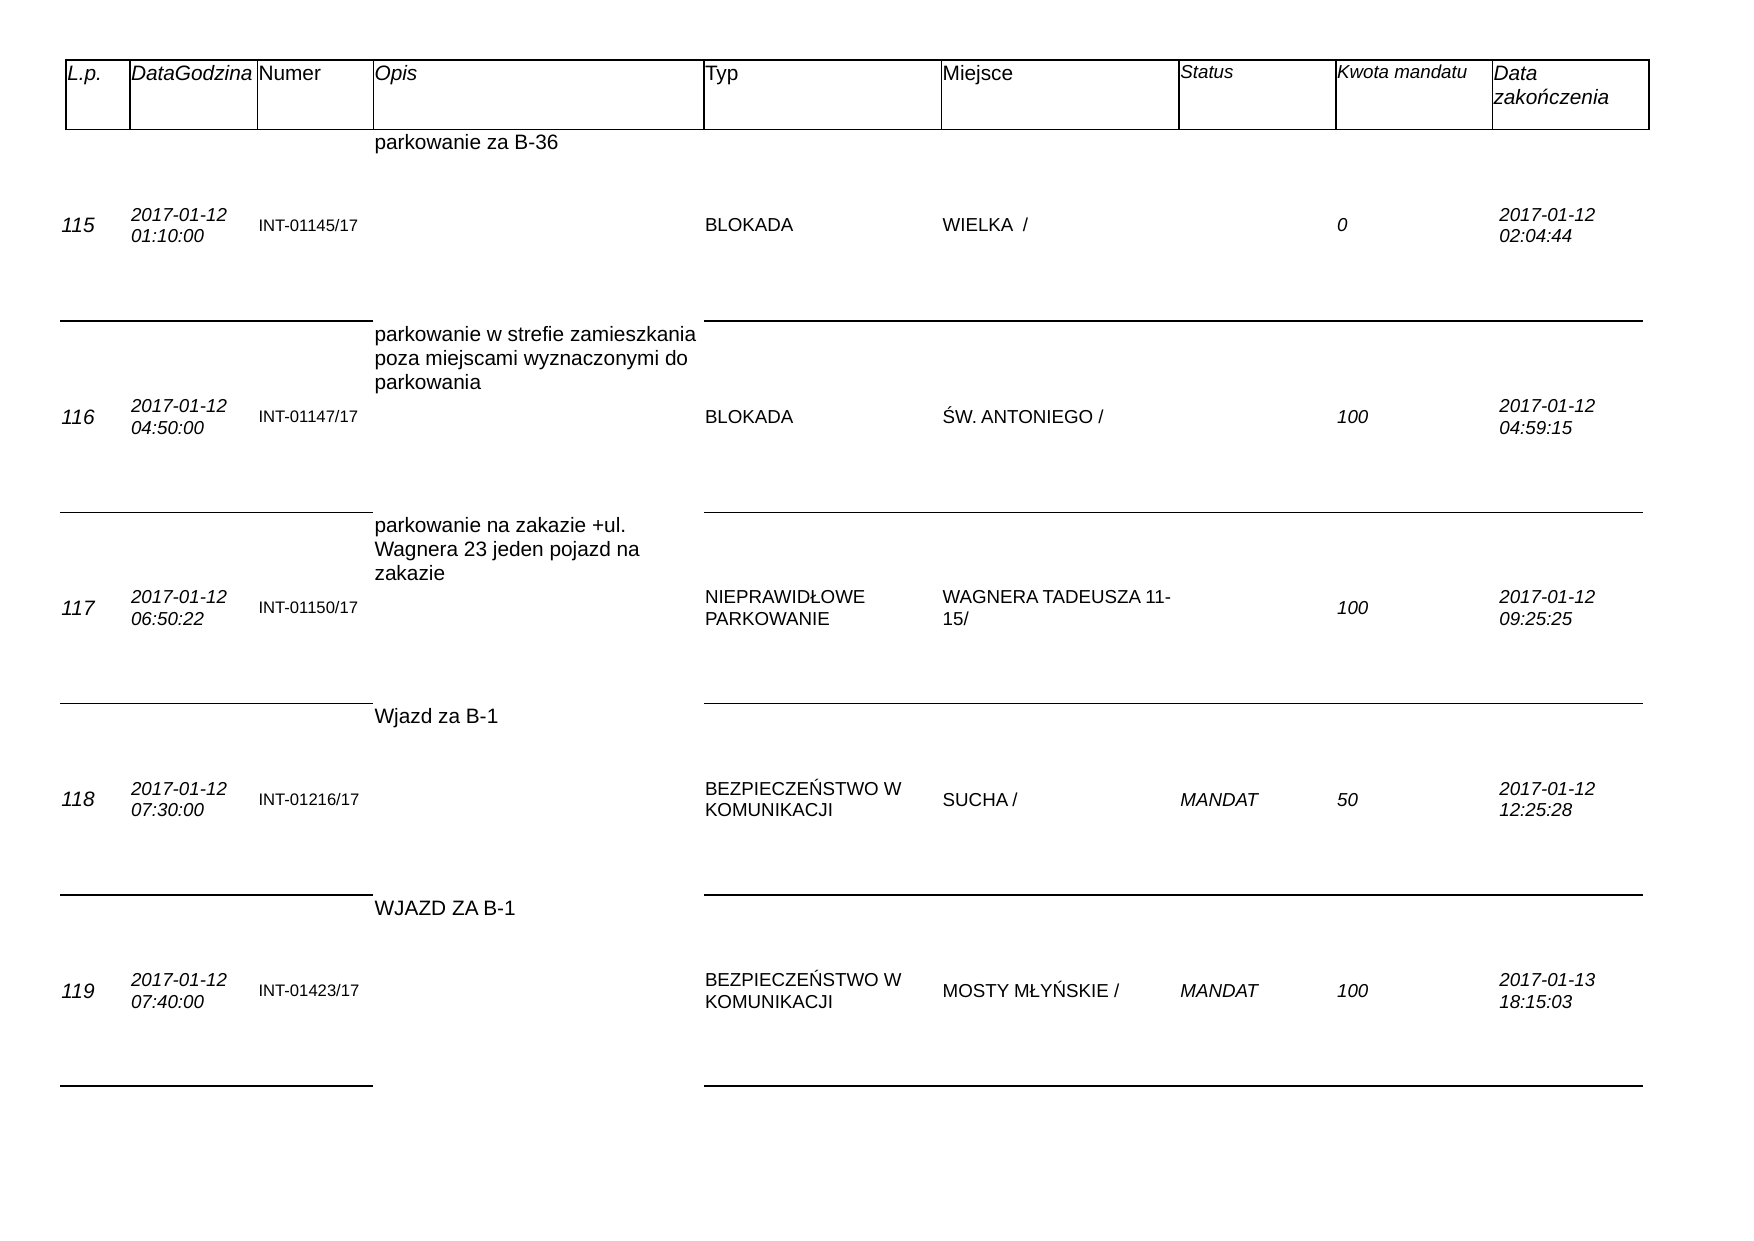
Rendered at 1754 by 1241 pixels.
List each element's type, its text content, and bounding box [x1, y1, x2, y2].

table_cell 2017-01-12 06:50:22 [130, 513, 257, 703]
table_cell INT-01216/17 [257, 704, 373, 894]
table_cell WAGNERA TADEUSZA 11-15/ [941, 513, 1179, 703]
table_header Status [1180, 61, 1335, 129]
table_cell 2017-01-12 02:04:44 [1498, 130, 1643, 320]
table_cell WIELKA / [941, 130, 1179, 320]
table_cell 116 [60, 322, 130, 511]
table_cell 118 [60, 704, 130, 894]
table_cell parkowanie na zakazie +ul. Wagnera 23 jeden pojazd na zakazie [373, 511, 704, 703]
table_cell 2017-01-12 04:59:15 [1498, 322, 1643, 511]
table_cell 2017-01-12 01:10:00 [130, 130, 257, 320]
table_cell SUCHA / [941, 704, 1179, 894]
table_header Kwota mandatu [1337, 61, 1492, 129]
table_cell 115 [60, 129, 130, 320]
table_cell 2017-01-12 04:50:00 [130, 322, 257, 511]
table_cell INT-01145/17 [257, 130, 373, 320]
table_header Numer [258, 61, 373, 129]
table_header Miejsce [942, 61, 1178, 129]
table_header [60, 59, 65, 129]
table_cell [1643, 511, 1649, 703]
table_cell 100 [1336, 322, 1498, 511]
table_cell INT-01150/17 [257, 513, 373, 703]
table_cell 100 [1336, 513, 1498, 703]
table_header Data zakończenia [1493, 61, 1648, 129]
table_cell [1179, 513, 1336, 703]
table_cell [1643, 130, 1649, 320]
table_cell 119 [60, 896, 130, 1085]
table_cell parkowanie w strefie zamieszkania poza miejscami wyznaczonymi do parkowania [373, 320, 704, 511]
table_cell MOSTY MŁYŃSKIE / [941, 896, 1179, 1085]
table_header Opis [374, 61, 703, 129]
table_cell 0 [1336, 130, 1498, 320]
table_cell 100 [1336, 896, 1498, 1085]
table_cell 2017-01-12 07:40:00 [130, 896, 257, 1085]
table_cell BEZPIECZEŃSTWO W KOMUNIKACJI [704, 704, 941, 894]
table_cell 2017-01-12 09:25:25 [1498, 513, 1643, 703]
table_cell [1179, 322, 1336, 511]
table_cell BLOKADA [704, 322, 941, 511]
table_cell ŚW. ANTONIEGO / [941, 322, 1179, 511]
table_cell 2017-01-13 18:15:03 [1498, 896, 1643, 1085]
table_header L.p. [67, 61, 129, 129]
table_cell 2017-01-12 07:30:00 [130, 704, 257, 894]
table_cell [1179, 130, 1336, 320]
table_header DataGodzina [131, 61, 257, 129]
table_cell WJAZD ZA B-1 [373, 894, 704, 1085]
table_cell INT-01147/17 [257, 322, 373, 511]
table_cell BEZPIECZEŃSTWO W KOMUNIKACJI [704, 896, 941, 1085]
table_cell parkowanie za B-36 [373, 130, 704, 320]
table_cell BLOKADA [704, 130, 941, 320]
table_cell 2017-01-12 12:25:28 [1498, 704, 1643, 894]
table_cell MANDAT [1179, 896, 1336, 1085]
table_cell Wjazd za B-1 [373, 703, 704, 894]
table_cell [1643, 894, 1649, 1085]
table_cell 117 [60, 513, 130, 703]
table_cell [1643, 703, 1649, 894]
table_cell INT-01423/17 [257, 896, 373, 1085]
table_cell MANDAT [1179, 704, 1336, 894]
table_cell [1643, 320, 1649, 511]
table_header Typ [705, 61, 941, 129]
table_cell NIEPRAWIDŁOWE PARKOWANIE [704, 513, 941, 703]
table_cell 50 [1336, 704, 1498, 894]
